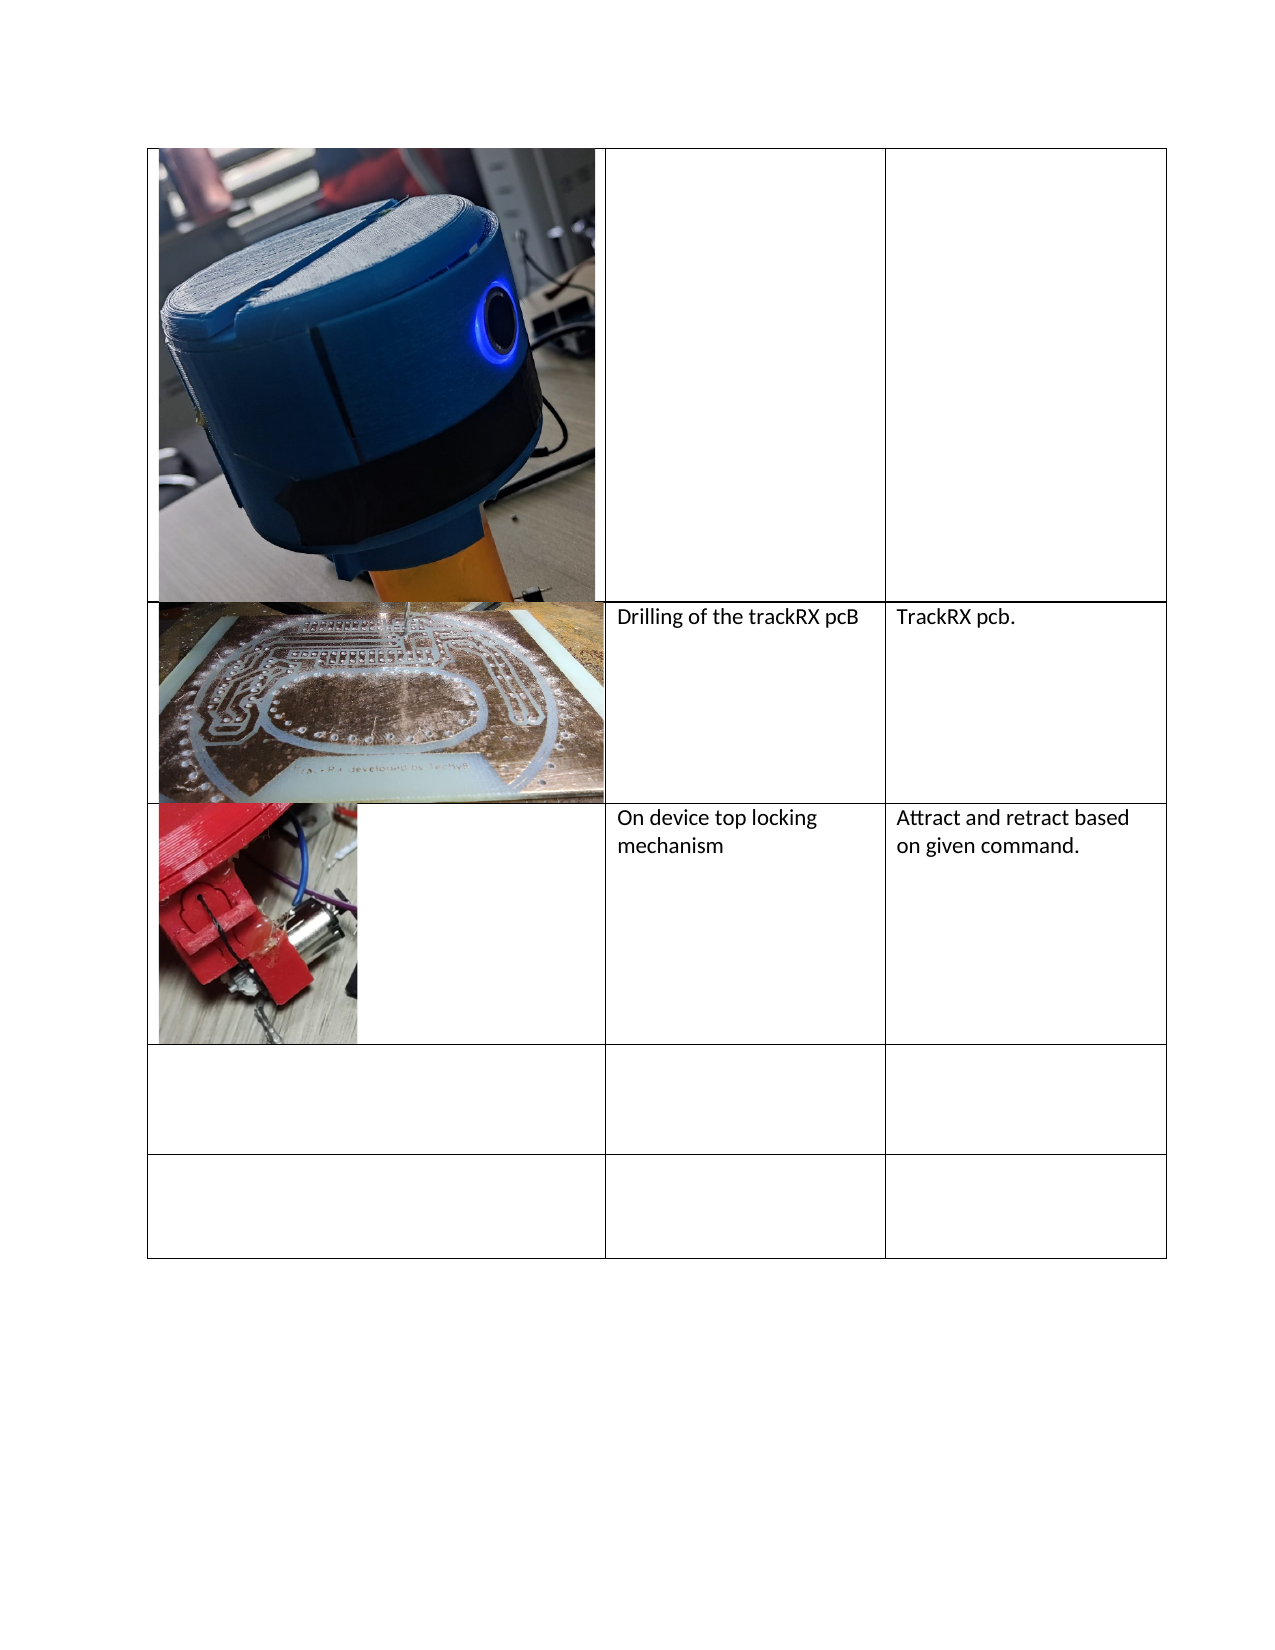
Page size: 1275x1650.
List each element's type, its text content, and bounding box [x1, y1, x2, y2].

table_cell [886, 1155, 1166, 1258]
table_cell [596, 149, 605, 601]
table_cell [358, 804, 605, 1043]
table_cell [148, 603, 158, 802]
table_cell On device top locking mechanism [606, 804, 885, 1043]
table_cell [148, 804, 158, 1043]
table_cell Attract and retract based on given command. [886, 804, 1166, 1043]
table_cell [148, 149, 158, 601]
table_cell Drilling of the trackRX pcB [606, 603, 885, 802]
table_cell [606, 149, 885, 601]
table_cell [148, 1045, 605, 1154]
table_cell [886, 1045, 1166, 1154]
table_cell TrackRX pcb. [886, 603, 1166, 802]
table_cell [886, 149, 1166, 601]
table_cell [148, 1155, 605, 1258]
table_cell [606, 1155, 885, 1258]
table_cell [606, 1045, 885, 1154]
